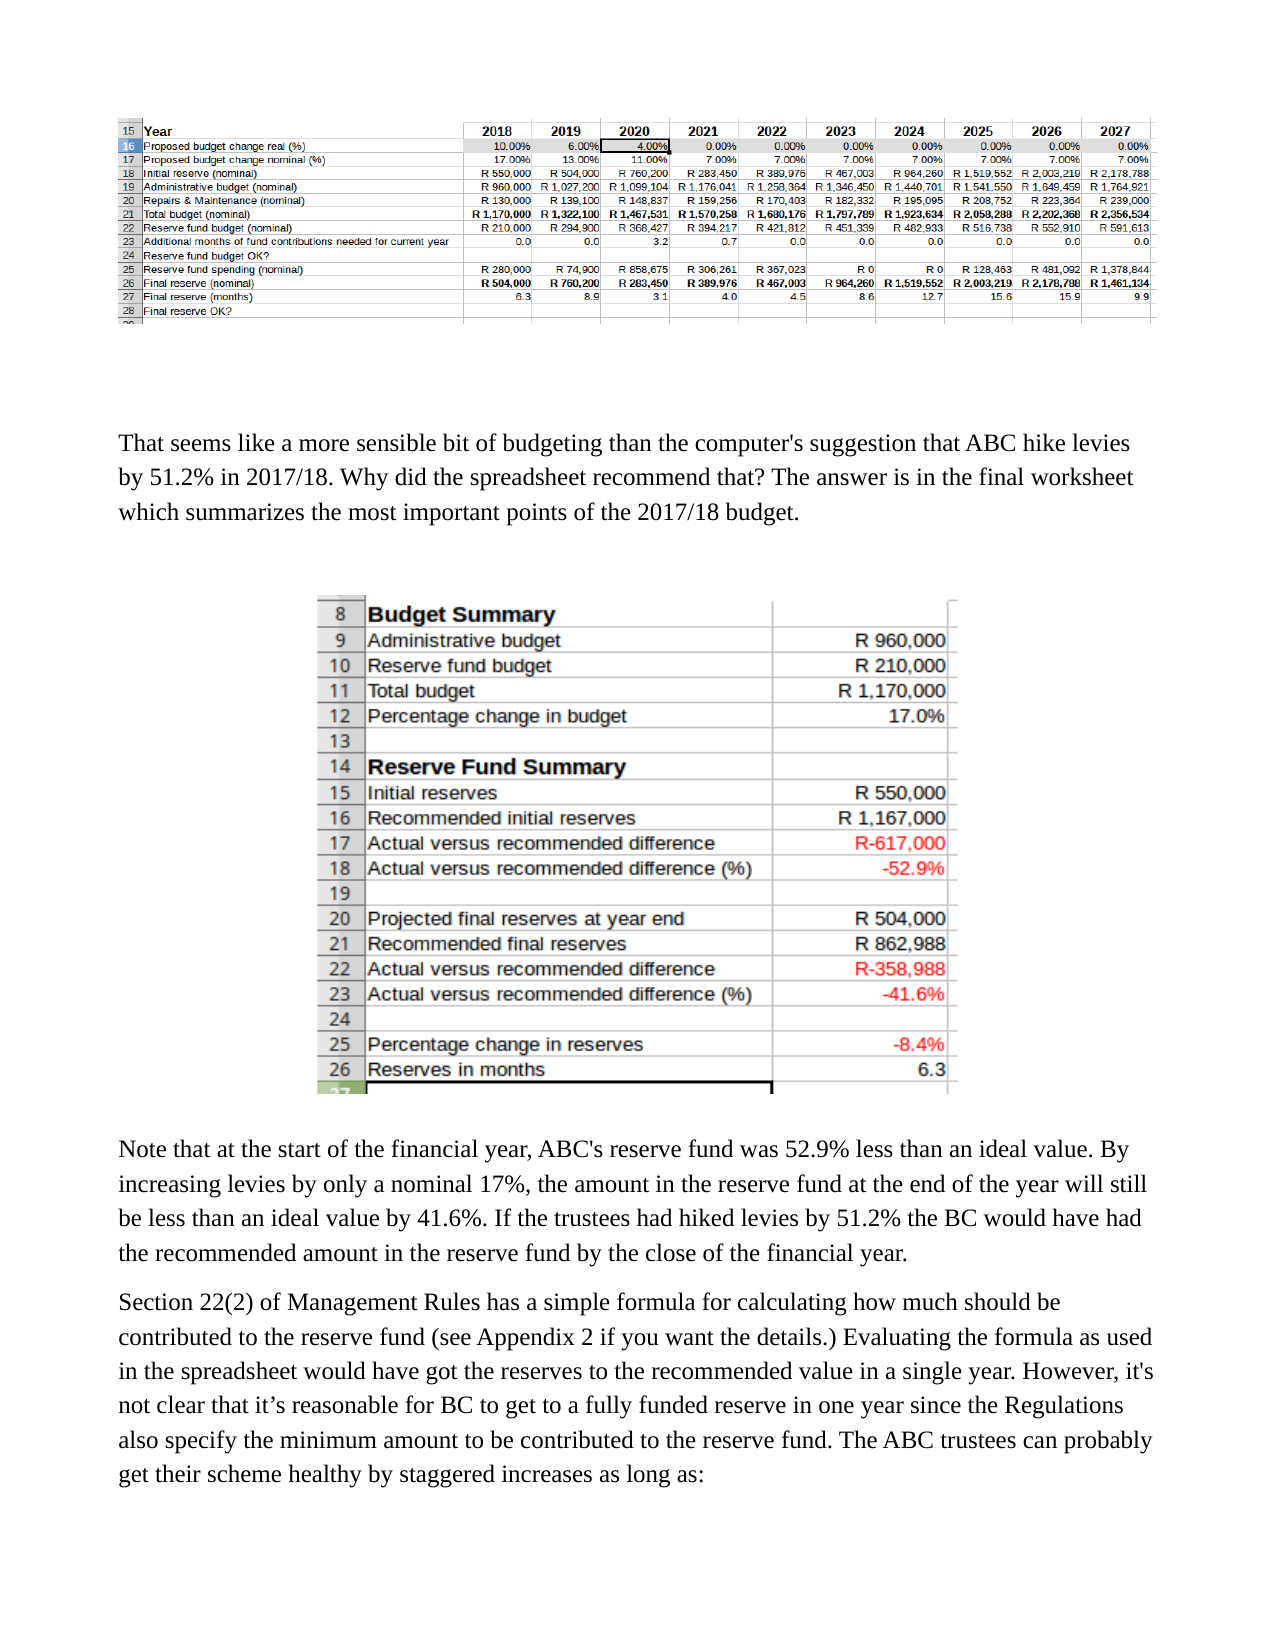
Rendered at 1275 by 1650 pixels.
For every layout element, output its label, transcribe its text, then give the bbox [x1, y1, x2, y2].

picture [317, 595, 958, 1094]
text Section 22(2) of Management Rules has a simple formula for calculating how much should be contributed to the reserve fund (see Appendix 2 if you want the details.) Evaluating the formula as used in the spreadsheet would have got the reserves to the recommended value in a single year. However, it's not clear that it’s reasonable for BC to get to a fully funded reserve in one year since the Regulations also specify the minimum amount to be contributed to the reserve fund. The ABC trustees can probably get their scheme healthy by staggered increases as long as: [118, 1287, 1157, 1488]
text That seems like a more sensible bit of budgeting than the computer's suggestion that ABC hike levies by 51.2% in 2017/18. Why did the spreadsheet recommend that? The answer is in the final worksheet which summarizes the most important points of the 2017/18 budget. [118, 428, 1157, 526]
text Note that at the start of the financial year, ABC's reserve fund was 52.9% less than an ideal value. By increasing levies by only a nominal 17%, the amount in the reserve fund at the end of the year will still be less than an ideal value by 41.6%. If the trustees had hiked levies by 51.2% the BC would have had the recommended amount in the reserve fund by the close of the financial year. [118, 1134, 1157, 1267]
picture [118, 118, 1157, 324]
